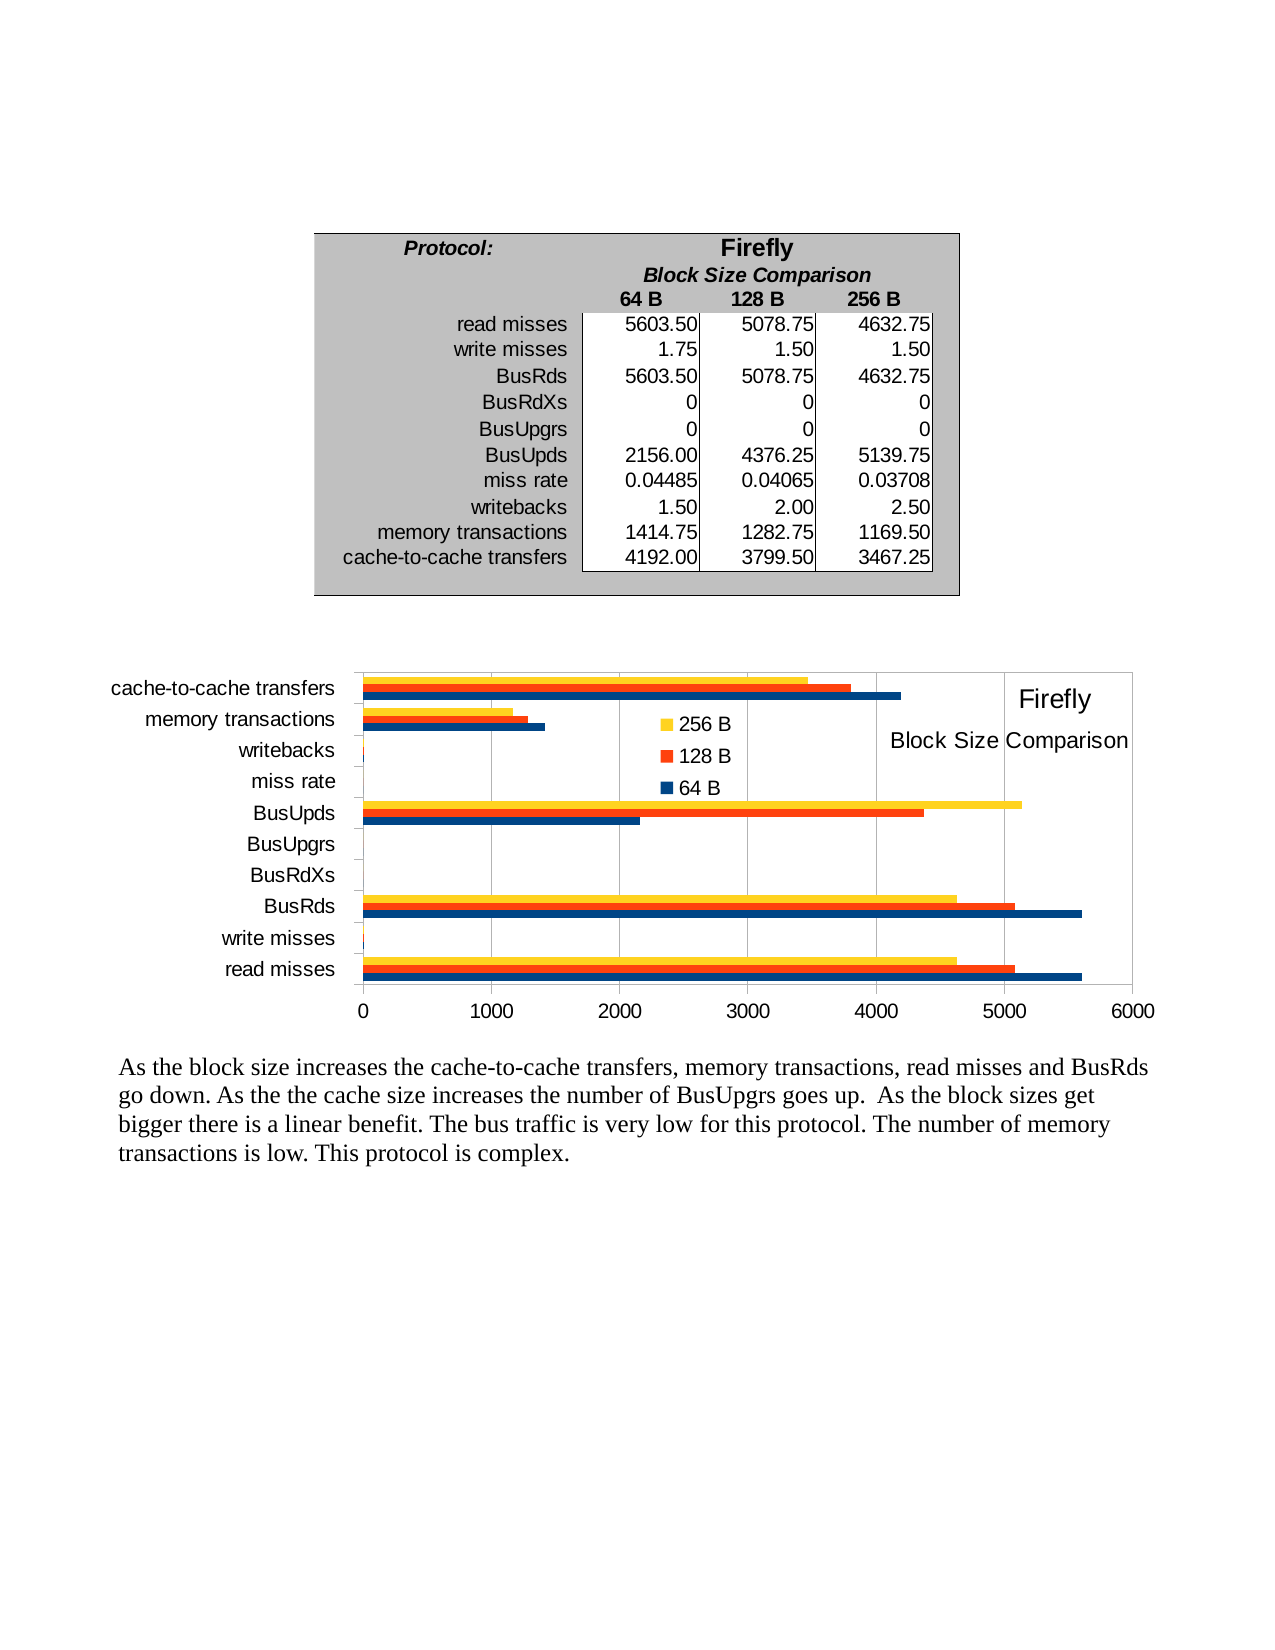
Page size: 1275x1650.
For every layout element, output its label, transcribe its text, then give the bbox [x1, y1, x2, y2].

text As the block size increases the cache-to-cache transfers, memory transactions, read misses and BusRds go down. As the the cache size increases the number of BusUpgrs goes up. As the block sizes get bigger there is a linear benefit. The bus traffic is very low for this protocol. The number of memory transactions is low. This protocol is complex. [118, 1052, 1157, 1167]
